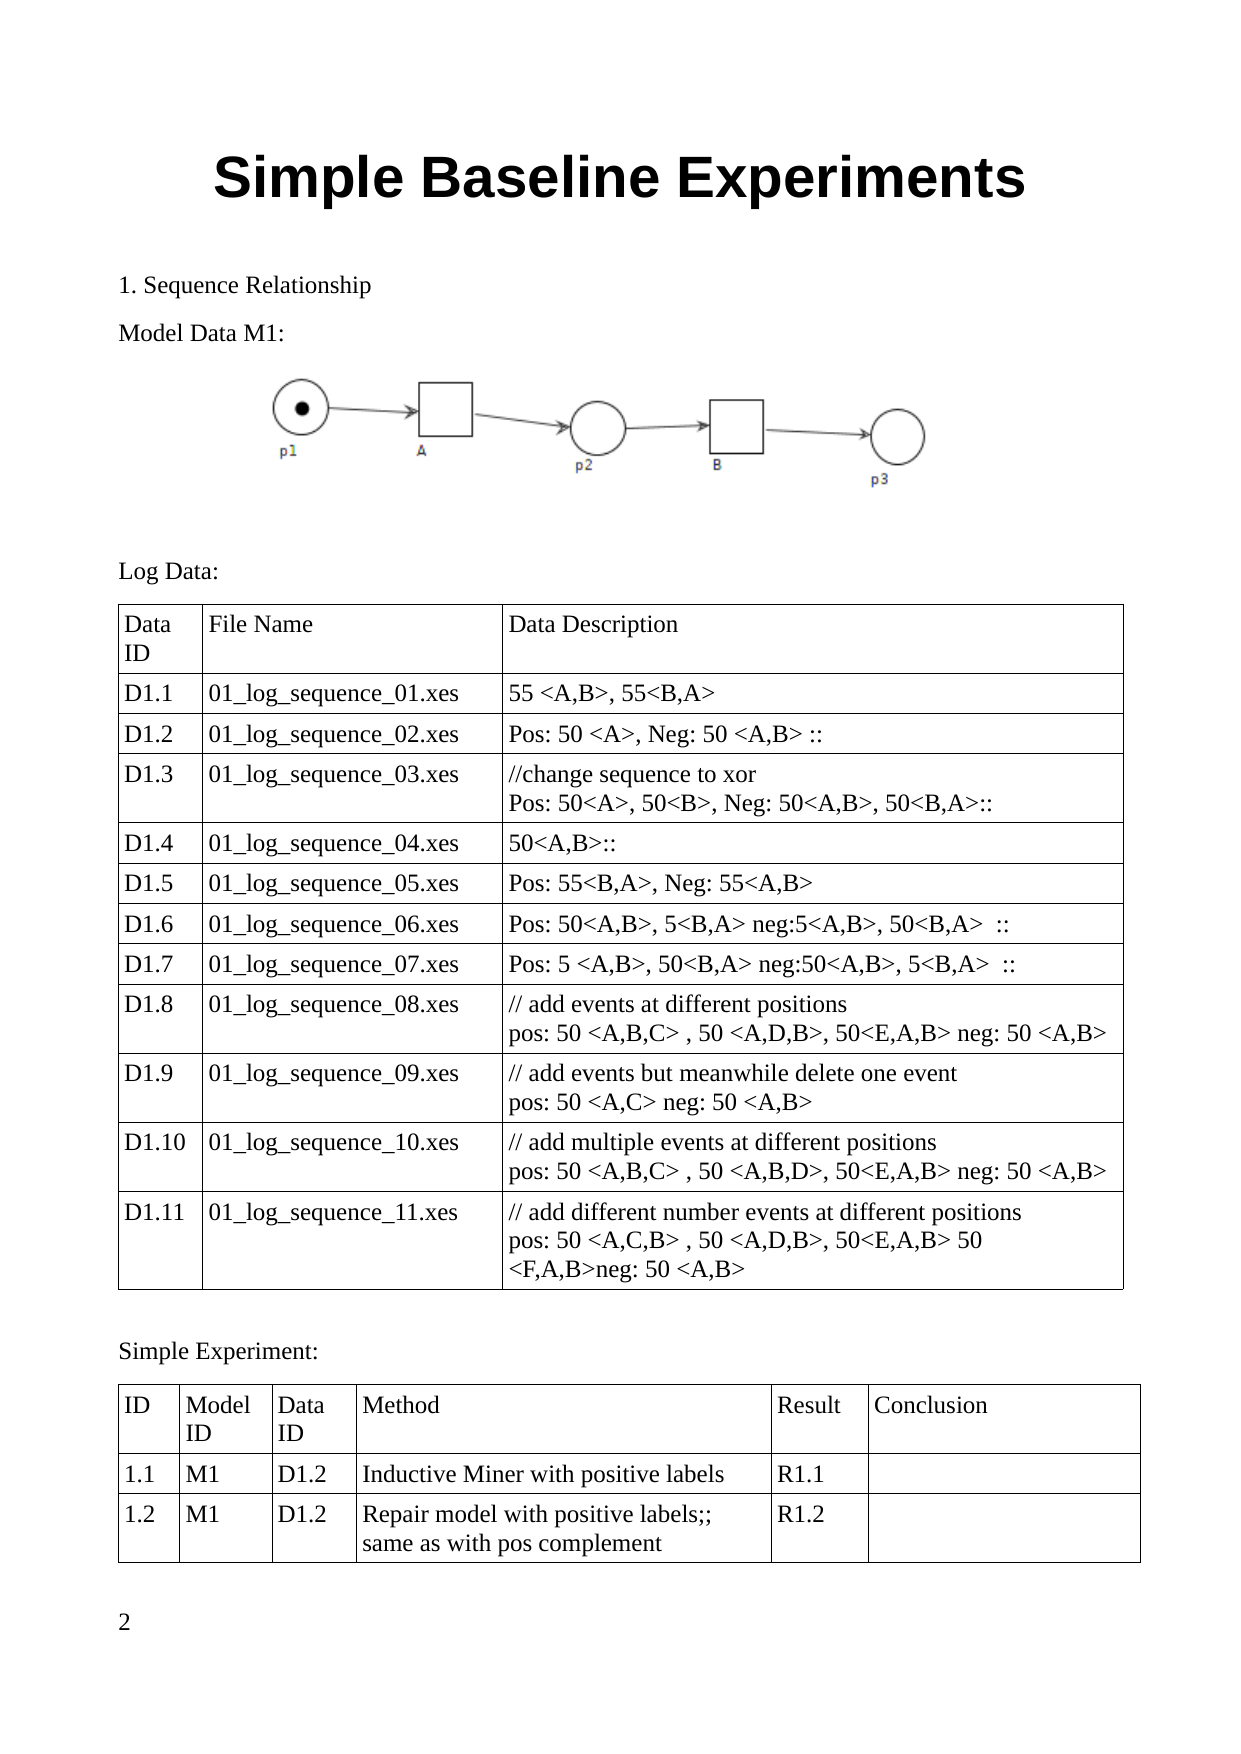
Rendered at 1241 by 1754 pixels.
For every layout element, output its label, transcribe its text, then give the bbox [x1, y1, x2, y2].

table_cell D1.8 [119, 985, 202, 1053]
table_cell D1.2 [273, 1494, 356, 1562]
table_cell // add different number events at different positions pos: 50 <A,C,B> , 50 <A,D,B>, 50<E,A,B> 50 <F,A,B>neg: 50 <A,B> [503, 1192, 1123, 1288]
table_header ID [119, 1385, 179, 1453]
table_cell D1.4 [119, 823, 202, 863]
table_cell 01_log_sequence_10.xes [203, 1123, 502, 1191]
text Log Data: [118, 556, 1122, 585]
table_header Data ID [119, 605, 202, 673]
table_cell 55 <A,B>, 55<B,A> [503, 674, 1123, 713]
table_cell D1.5 [119, 864, 202, 903]
table_cell 01_log_sequence_06.xes [203, 904, 502, 943]
table_cell // add events at different positions pos: 50 <A,B,C> , 50 <A,D,B>, 50<E,A,B> neg: 50 <A,B> [503, 985, 1123, 1053]
table_cell D1.7 [119, 944, 202, 983]
table_header Result [772, 1385, 868, 1453]
table_cell M1 [180, 1454, 272, 1493]
table_cell 50<A,B>:: [503, 823, 1123, 863]
table_header Method [357, 1385, 771, 1453]
table_cell 01_log_sequence_08.xes [203, 985, 502, 1053]
table_cell D1.1 [119, 674, 202, 713]
table_cell D1.3 [119, 754, 202, 822]
title Simple Baseline Experiments [118, 143, 1122, 210]
table_cell // add multiple events at different positions pos: 50 <A,B,C> , 50 <A,B,D>, 50<E,A,B> neg: 50 <A,B> [503, 1123, 1123, 1191]
table_cell Pos: 55<B,A>, Neg: 55<A,B> [503, 864, 1123, 903]
table_cell 01_log_sequence_11.xes [203, 1192, 502, 1288]
table_cell D1.10 [119, 1123, 202, 1191]
table_cell Pos: 50<A,B>, 5<B,A> neg:5<A,B>, 50<B,A> :: [503, 904, 1123, 943]
text Simple Experiment: [118, 1336, 1122, 1365]
table_cell 1.1 [119, 1454, 179, 1493]
picture [259, 365, 941, 508]
table_cell //change sequence to xor Pos: 50<A>, 50<B>, Neg: 50<A,B>, 50<B,A>:: [503, 754, 1123, 822]
text 1. Sequence Relationship [118, 270, 1122, 299]
table_cell R1.1 [772, 1454, 868, 1493]
table_cell Pos: 50 <A>, Neg: 50 <A,B> :: [503, 714, 1123, 753]
table_cell D1.6 [119, 904, 202, 943]
table_cell 1.2 [119, 1494, 179, 1562]
table_cell D1.11 [119, 1192, 202, 1288]
table_cell 01_log_sequence_05.xes [203, 864, 502, 903]
table_cell // add events but meanwhile delete one event pos: 50 <A,C> neg: 50 <A,B> [503, 1054, 1123, 1122]
table_cell [869, 1454, 1140, 1493]
table_header Data Description [503, 605, 1123, 673]
table_cell D1.9 [119, 1054, 202, 1122]
table_cell D1.2 [273, 1454, 356, 1493]
table_cell Inductive Miner with positive labels [357, 1454, 771, 1493]
table_header Conclusion [869, 1385, 1140, 1453]
text Model Data M1: [118, 318, 1122, 347]
table_cell D1.2 [119, 714, 202, 753]
table_cell 01_log_sequence_01.xes [203, 674, 502, 713]
table_cell 01_log_sequence_03.xes [203, 754, 502, 822]
table_header Model ID [180, 1385, 272, 1453]
table_cell 01_log_sequence_09.xes [203, 1054, 502, 1122]
table_header File Name [203, 605, 502, 673]
table_cell R1.2 [772, 1494, 868, 1562]
table_cell 01_log_sequence_02.xes [203, 714, 502, 753]
table_cell M1 [180, 1494, 272, 1562]
table_cell Pos: 5 <A,B>, 50<B,A> neg:50<A,B>, 5<B,A> :: [503, 944, 1123, 983]
table_cell 01_log_sequence_07.xes [203, 944, 502, 983]
table_cell 01_log_sequence_04.xes [203, 823, 502, 863]
table_cell [869, 1494, 1140, 1562]
table_cell Repair model with positive labels;; same as with pos complement [357, 1494, 771, 1562]
table_header Data ID [273, 1385, 356, 1453]
